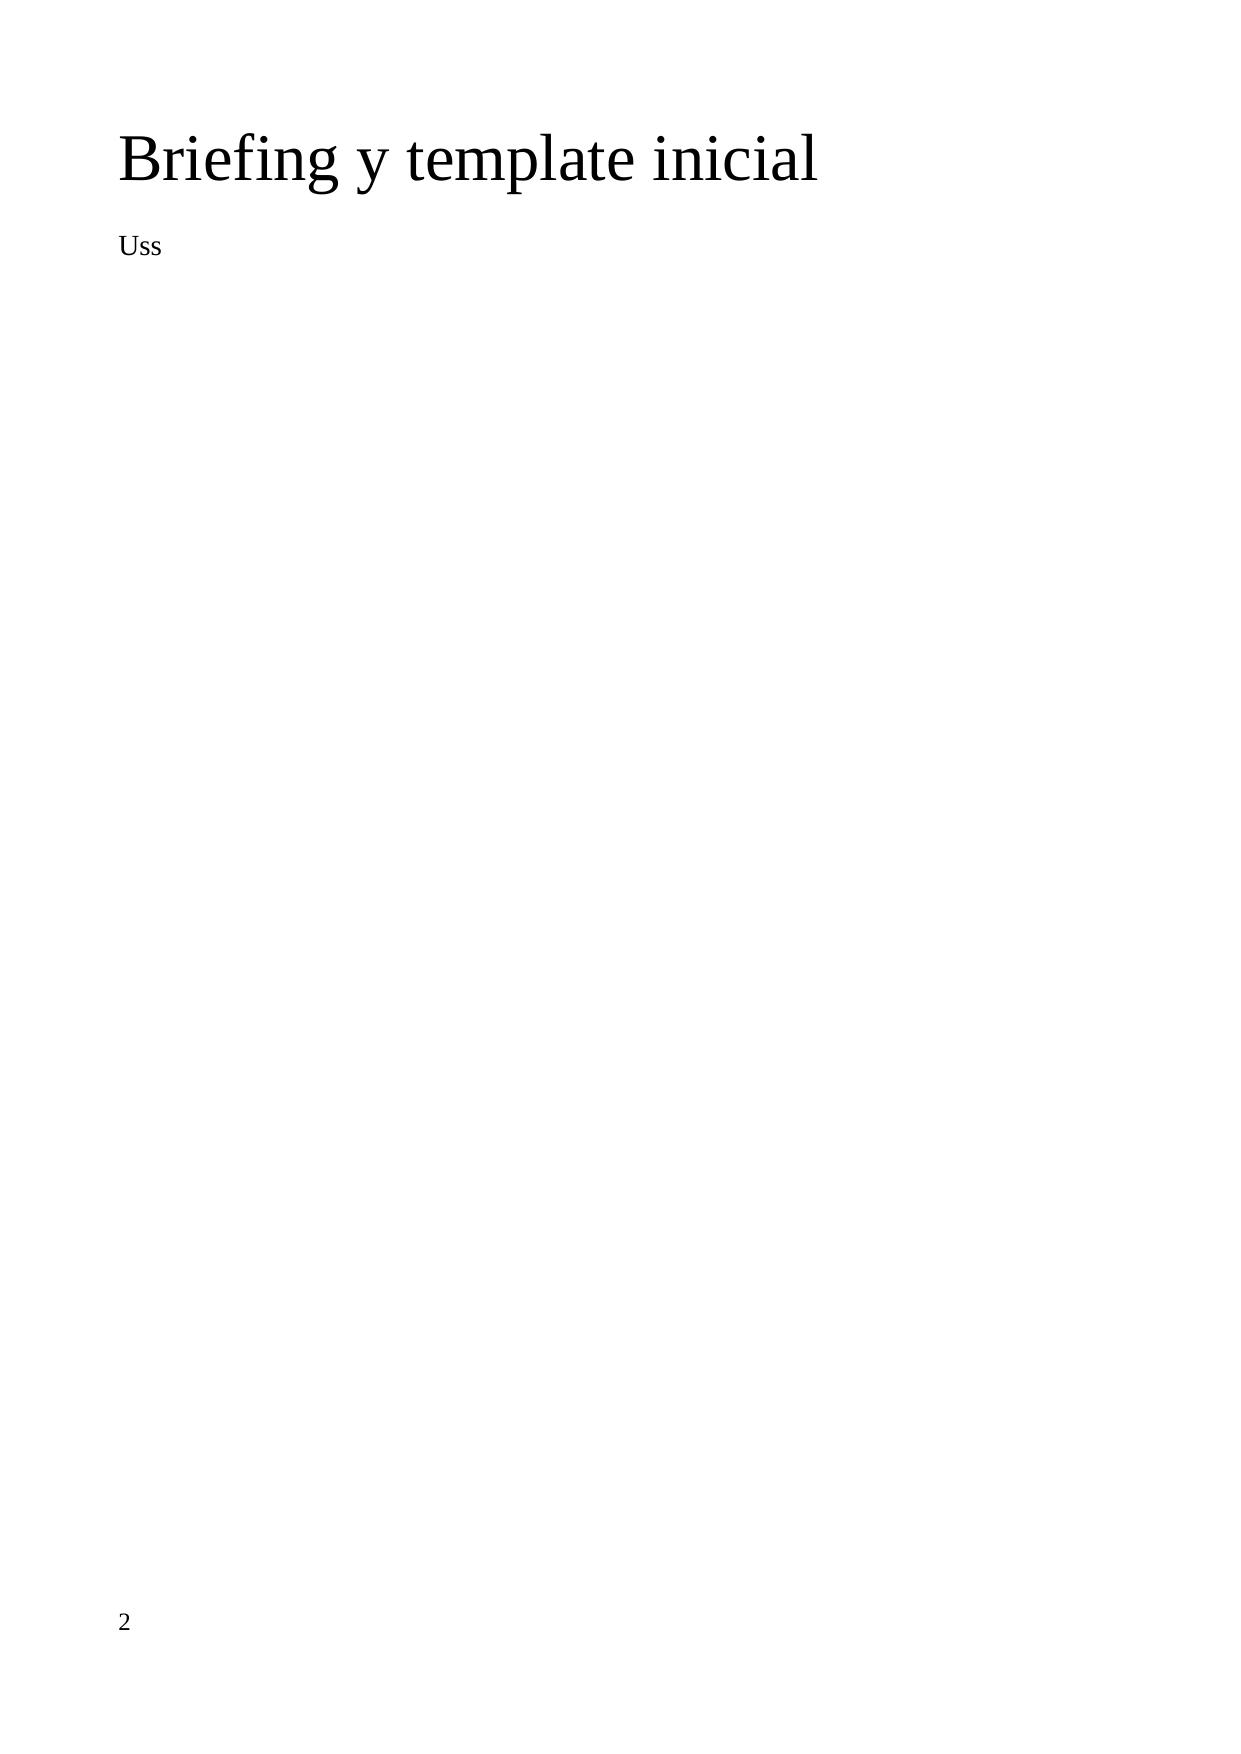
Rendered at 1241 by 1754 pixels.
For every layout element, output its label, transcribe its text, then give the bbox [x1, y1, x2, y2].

text Uss [118, 228, 1122, 262]
text Briefing y template inicial [118, 118, 1122, 195]
